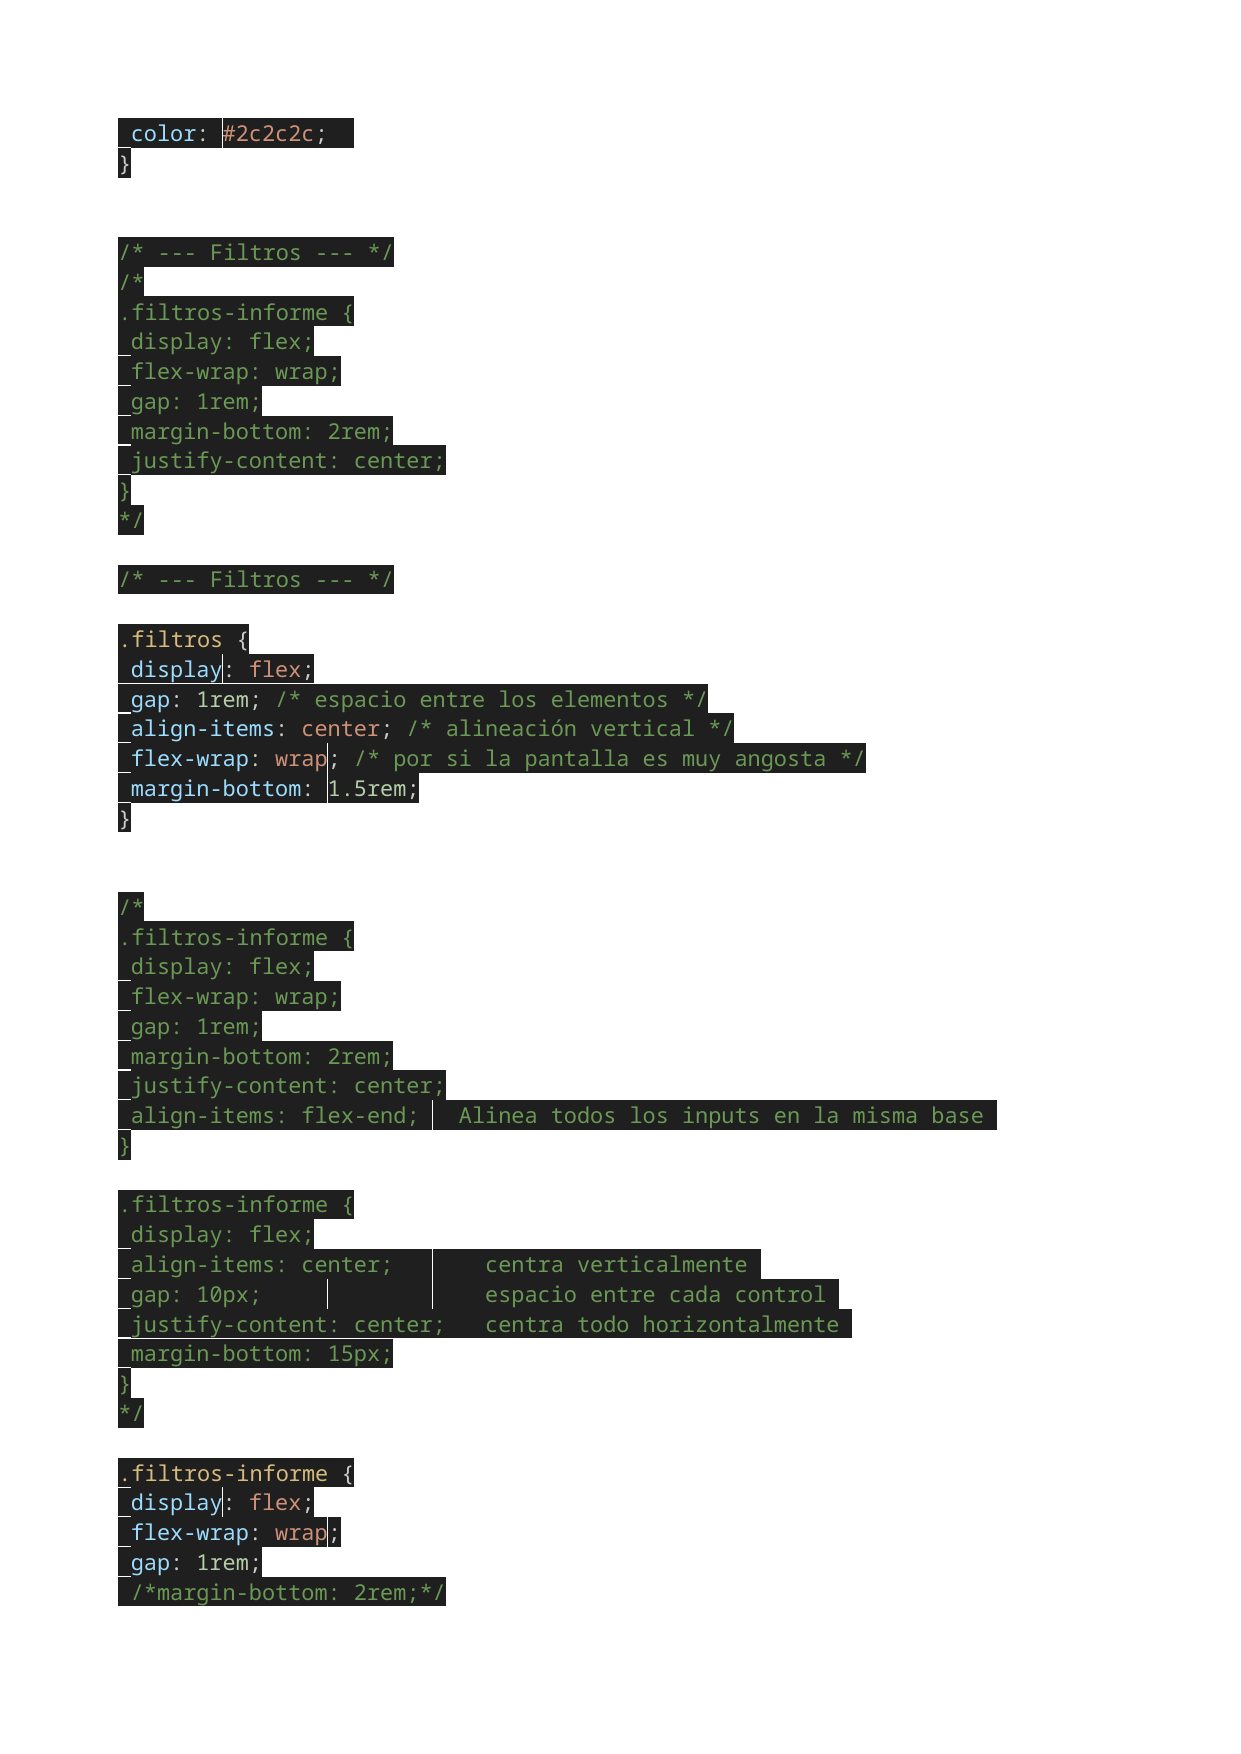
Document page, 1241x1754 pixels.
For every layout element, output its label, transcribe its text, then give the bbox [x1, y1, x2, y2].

text gap: 1rem; [118, 386, 1122, 416]
text flex-wrap: wrap; /* por si la pantalla es muy angosta */ [118, 743, 1122, 773]
text } [118, 1130, 1122, 1160]
text display: flex; [118, 951, 1122, 981]
text display: flex; [118, 1487, 1122, 1517]
text display: flex; [118, 654, 1122, 683]
text .filtros-informe { [118, 296, 1122, 326]
text /* [118, 267, 1122, 296]
text .filtros-informe { [118, 921, 1122, 951]
text gap: 1rem; [118, 1547, 1122, 1577]
text gap: 10px; espacio entre cada control [118, 1279, 1122, 1309]
text flex-wrap: wrap; [118, 981, 1122, 1011]
text /* --- Filtros --- */ [118, 237, 1122, 267]
text margin-bottom: 2rem; [118, 1041, 1122, 1070]
text display: flex; [118, 1219, 1122, 1249]
text /* --- Filtros --- */ [118, 564, 1122, 594]
text align-items: flex-end; Alinea todos los inputs en la misma base [118, 1100, 1122, 1130]
text } [118, 803, 1122, 832]
text */ [118, 505, 1122, 535]
text .filtros-informe { [118, 1457, 1122, 1487]
text justify-content: center; centra todo horizontalmente [118, 1309, 1122, 1338]
text flex-wrap: wrap; [118, 1517, 1122, 1547]
text display: flex; [118, 326, 1122, 356]
text color: #2c2c2c; [118, 118, 1122, 148]
text gap: 1rem; /* espacio entre los elementos */ [118, 683, 1122, 713]
text .filtros-informe { [118, 1189, 1122, 1219]
text } [118, 148, 1122, 178]
text justify-content: center; [118, 445, 1122, 475]
text .filtros { [118, 624, 1122, 654]
text margin-bottom: 1.5rem; [118, 773, 1122, 803]
text flex-wrap: wrap; [118, 356, 1122, 386]
text /* [118, 892, 1122, 921]
text } [118, 475, 1122, 505]
text align-items: center; /* alineación vertical */ [118, 713, 1122, 743]
text } [118, 1368, 1122, 1398]
text margin-bottom: 2rem; [118, 416, 1122, 445]
text gap: 1rem; [118, 1011, 1122, 1041]
text */ [118, 1398, 1122, 1428]
text margin-bottom: 15px; [118, 1338, 1122, 1368]
text /*margin-bottom: 2rem;*/ [118, 1577, 1122, 1606]
text justify-content: center; [118, 1070, 1122, 1100]
text align-items: center; centra verticalmente [118, 1249, 1122, 1279]
